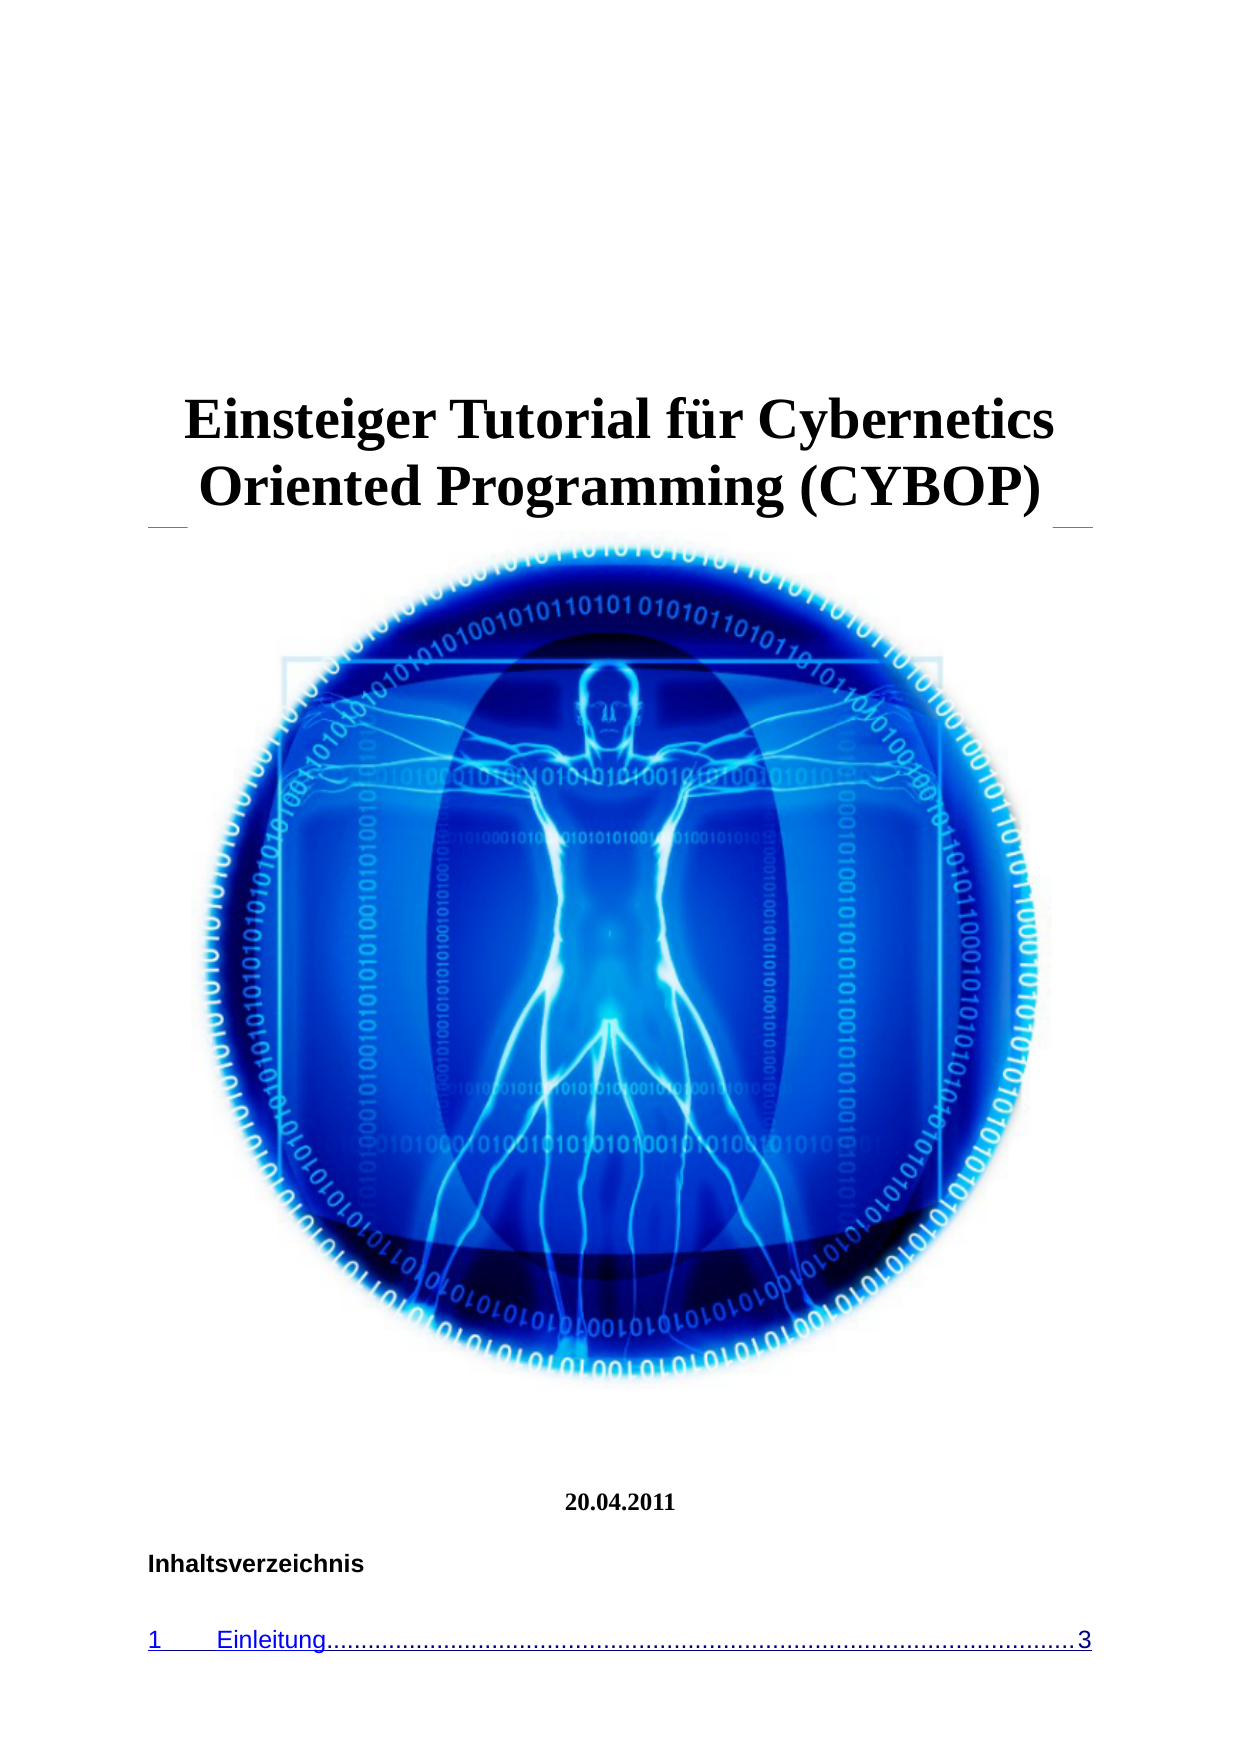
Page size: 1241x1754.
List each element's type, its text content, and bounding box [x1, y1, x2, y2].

table_cell [1053, 528, 1093, 1407]
table_cell [148, 1445, 1093, 1482]
table_header [148, 74, 1093, 376]
table_cell [1086, 1520, 1093, 1549]
table_cell [148, 1520, 1086, 1549]
text 1 Einleitung 3 [148, 1625, 1093, 1654]
table_cell Einsteiger Tutorial für Cybernetics Oriented Programming (CYBOP) [148, 376, 1093, 527]
table_cell [148, 1407, 1093, 1444]
table_cell [148, 528, 187, 1407]
table_cell 20.04.2011 [148, 1482, 1093, 1520]
text Inhaltsverzeichnis [148, 1549, 1093, 1577]
